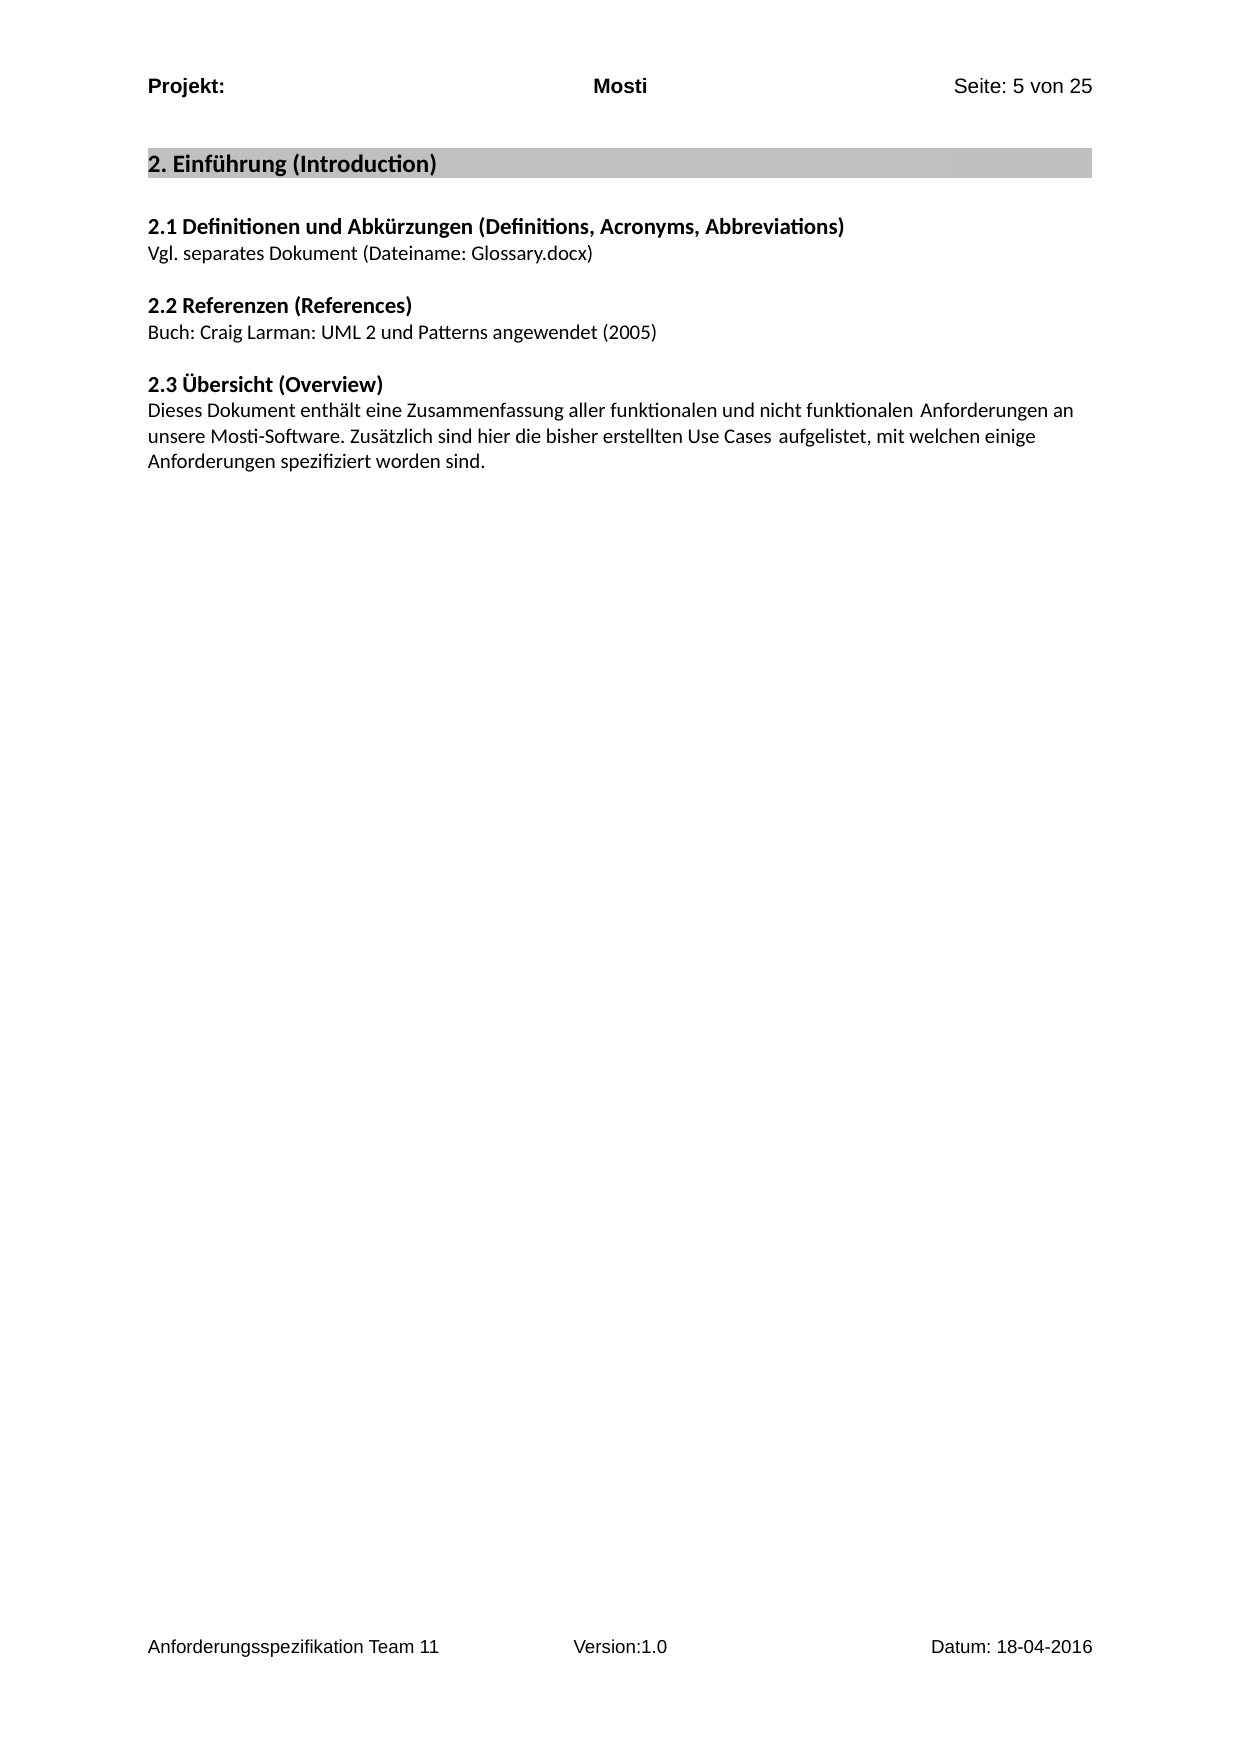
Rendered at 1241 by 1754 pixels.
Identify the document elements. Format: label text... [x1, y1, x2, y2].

subtitle 2. Einführung (Introduction) [148, 148, 1092, 178]
text Buch: Craig Larman: UML 2 und Patterns angewendet (2005) [148, 319, 1092, 344]
subtitle 2.3 Übersicht (Overview) [148, 370, 1092, 398]
text Vgl. separates Dokument (Dateiname: Glossary.docx) [148, 240, 1092, 265]
subtitle 2.1 Definitionen und Abkürzungen (Definitions, Acronyms, Abbreviations) [148, 212, 1092, 240]
text Dieses Dokument enthält eine Zusammenfassung aller funktionalen und nicht funktionalen Anforderungen an unsere Mosti-Software. Zusätzlich sind hier die bisher erstellten Use Cases aufgelistet, mit welchen einige Anforderungen spezifiziert worden sind. [148, 398, 1092, 474]
subtitle 2.2 Referenzen (References) [148, 291, 1092, 319]
